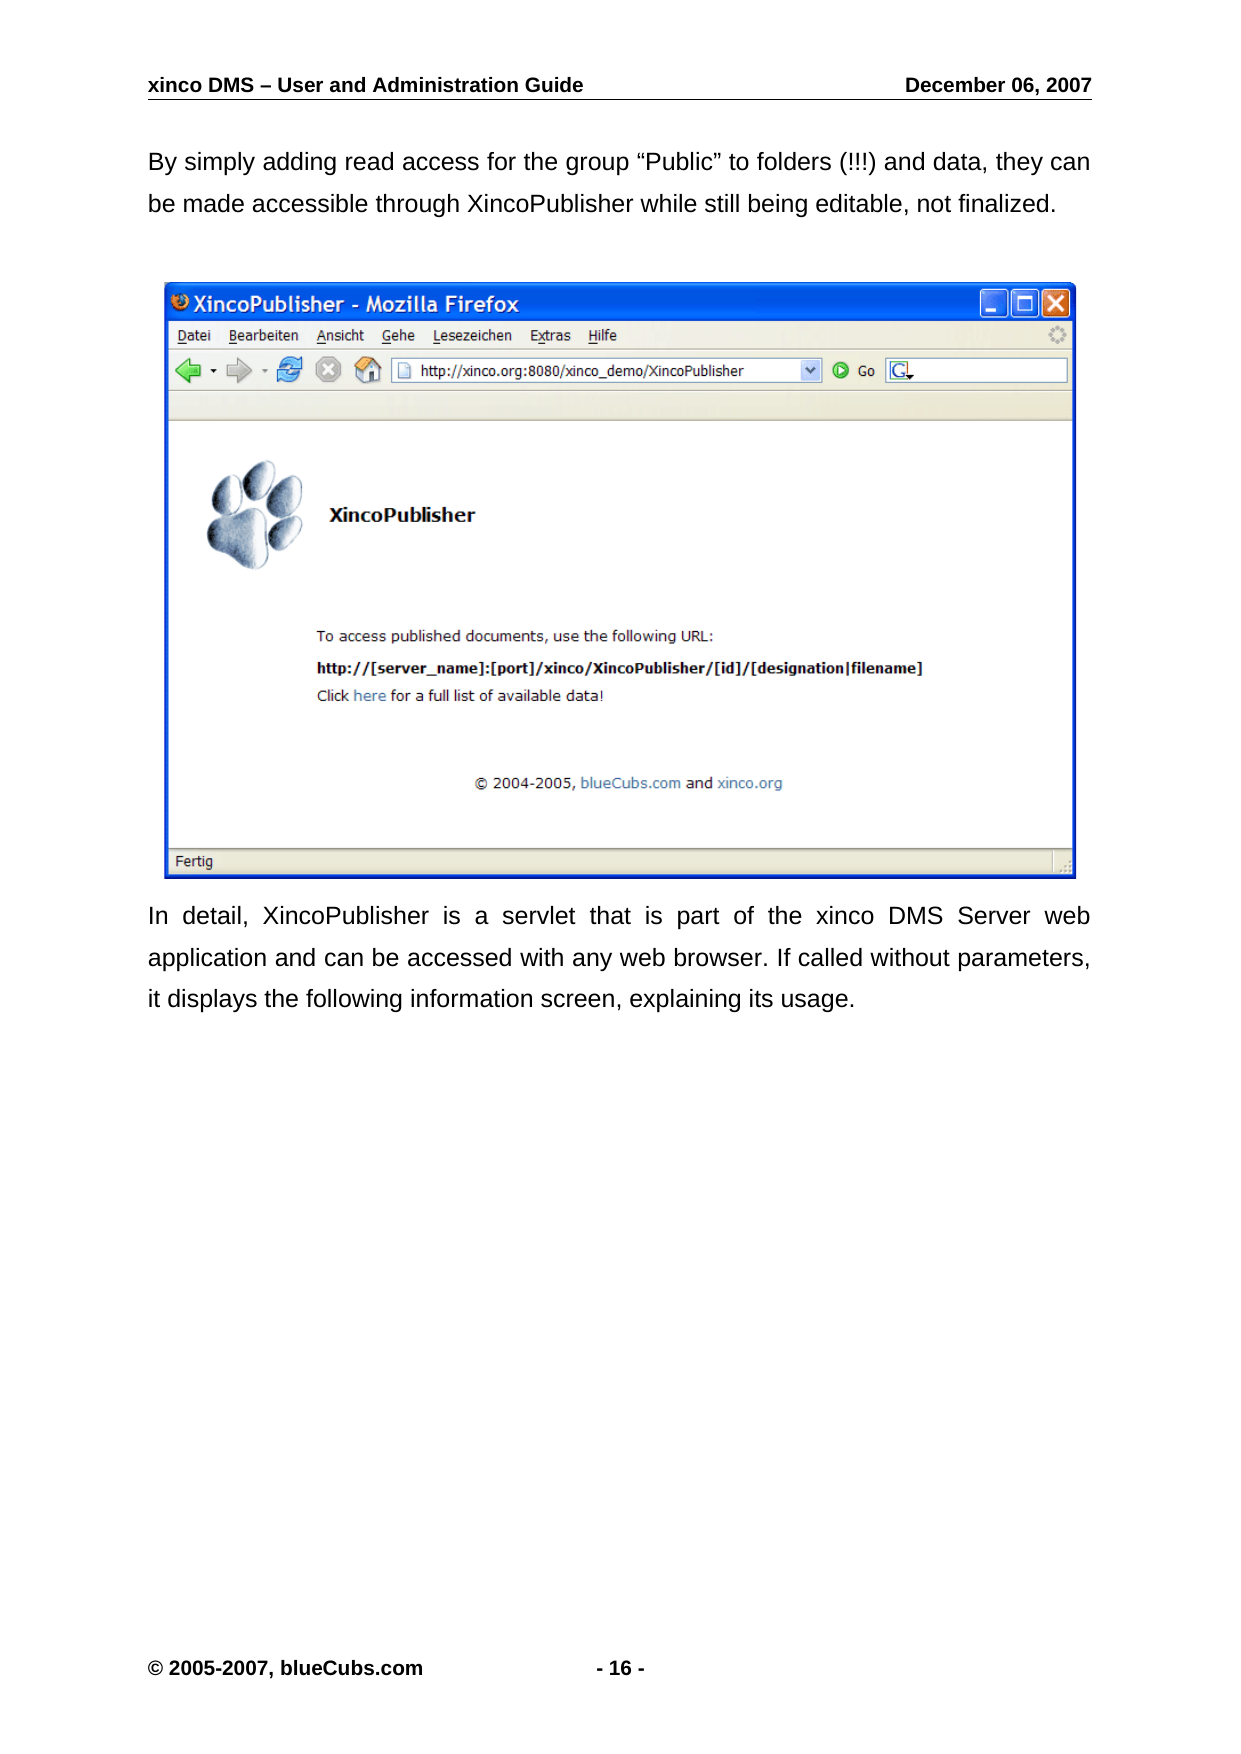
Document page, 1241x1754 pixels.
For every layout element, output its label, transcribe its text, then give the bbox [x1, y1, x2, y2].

text By simply adding read access for the group “Public” to folders (!!!) and data, they can be made accessible through XincoPublisher while still being editable, not finalized. [148, 148, 1092, 217]
picture [164, 282, 1077, 879]
text In detail, XincoPublisher is a servlet that is part of the xinco DMS Server web application and can be accessed with any web browser. If called without parameters, it displays the following information screen, explaining its usage. [148, 901, 1092, 1013]
